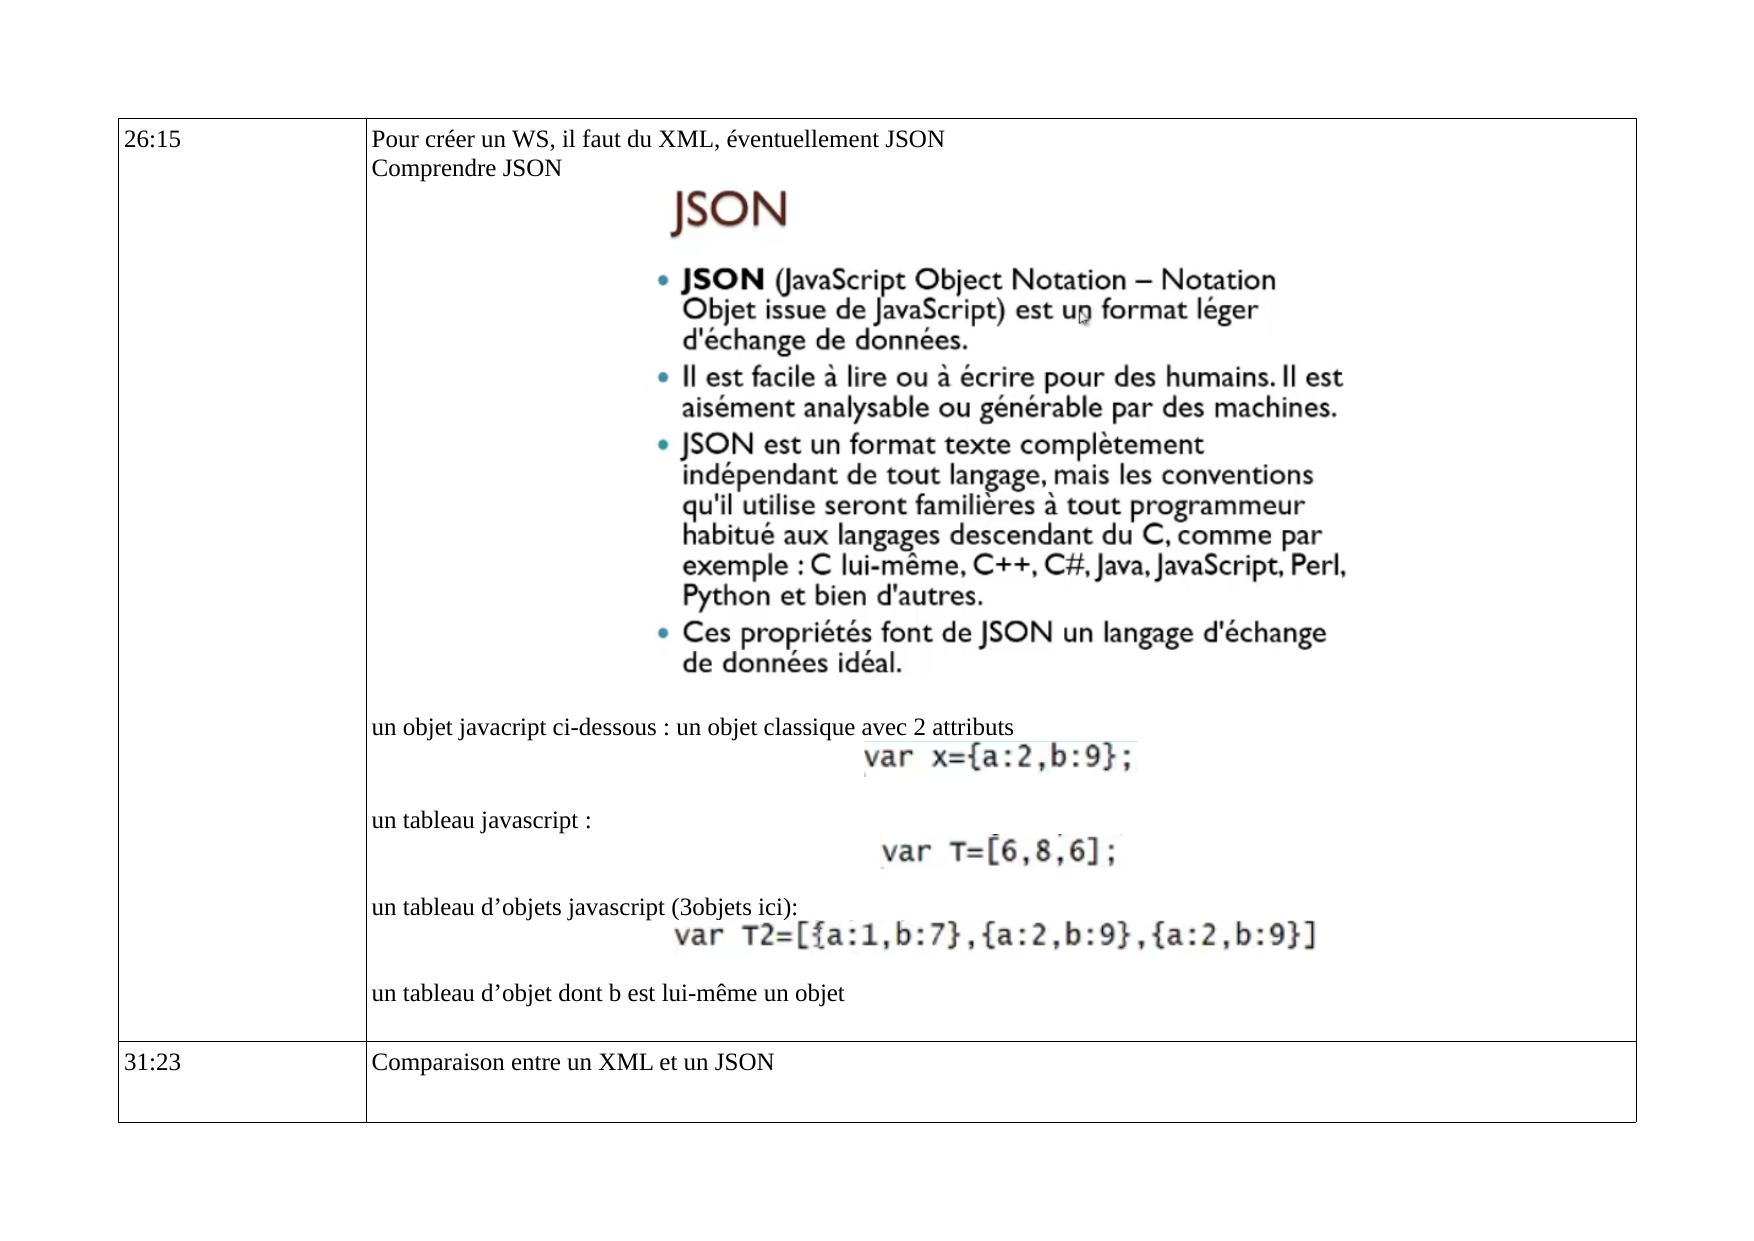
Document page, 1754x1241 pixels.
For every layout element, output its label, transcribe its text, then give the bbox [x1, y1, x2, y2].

picture [864, 741, 1138, 777]
picture [643, 181, 1359, 684]
table_cell 26:15 [119, 119, 366, 1041]
table_cell 31:23 [119, 1042, 366, 1122]
table_cell Pour créer un WS, il faut du XML, éventuellement JSON Comprendre JSON un objet javacript ci-dessous : un objet classique avec 2 attributs un tableau javascript : un tableau d’objets javascript (3objets ici): un tableau d’objet dont b est lui-même un objet [367, 119, 1636, 1041]
picture [879, 834, 1122, 869]
picture [673, 920, 1329, 955]
table_cell Comparaison entre un XML et un JSON [367, 1042, 1636, 1122]
